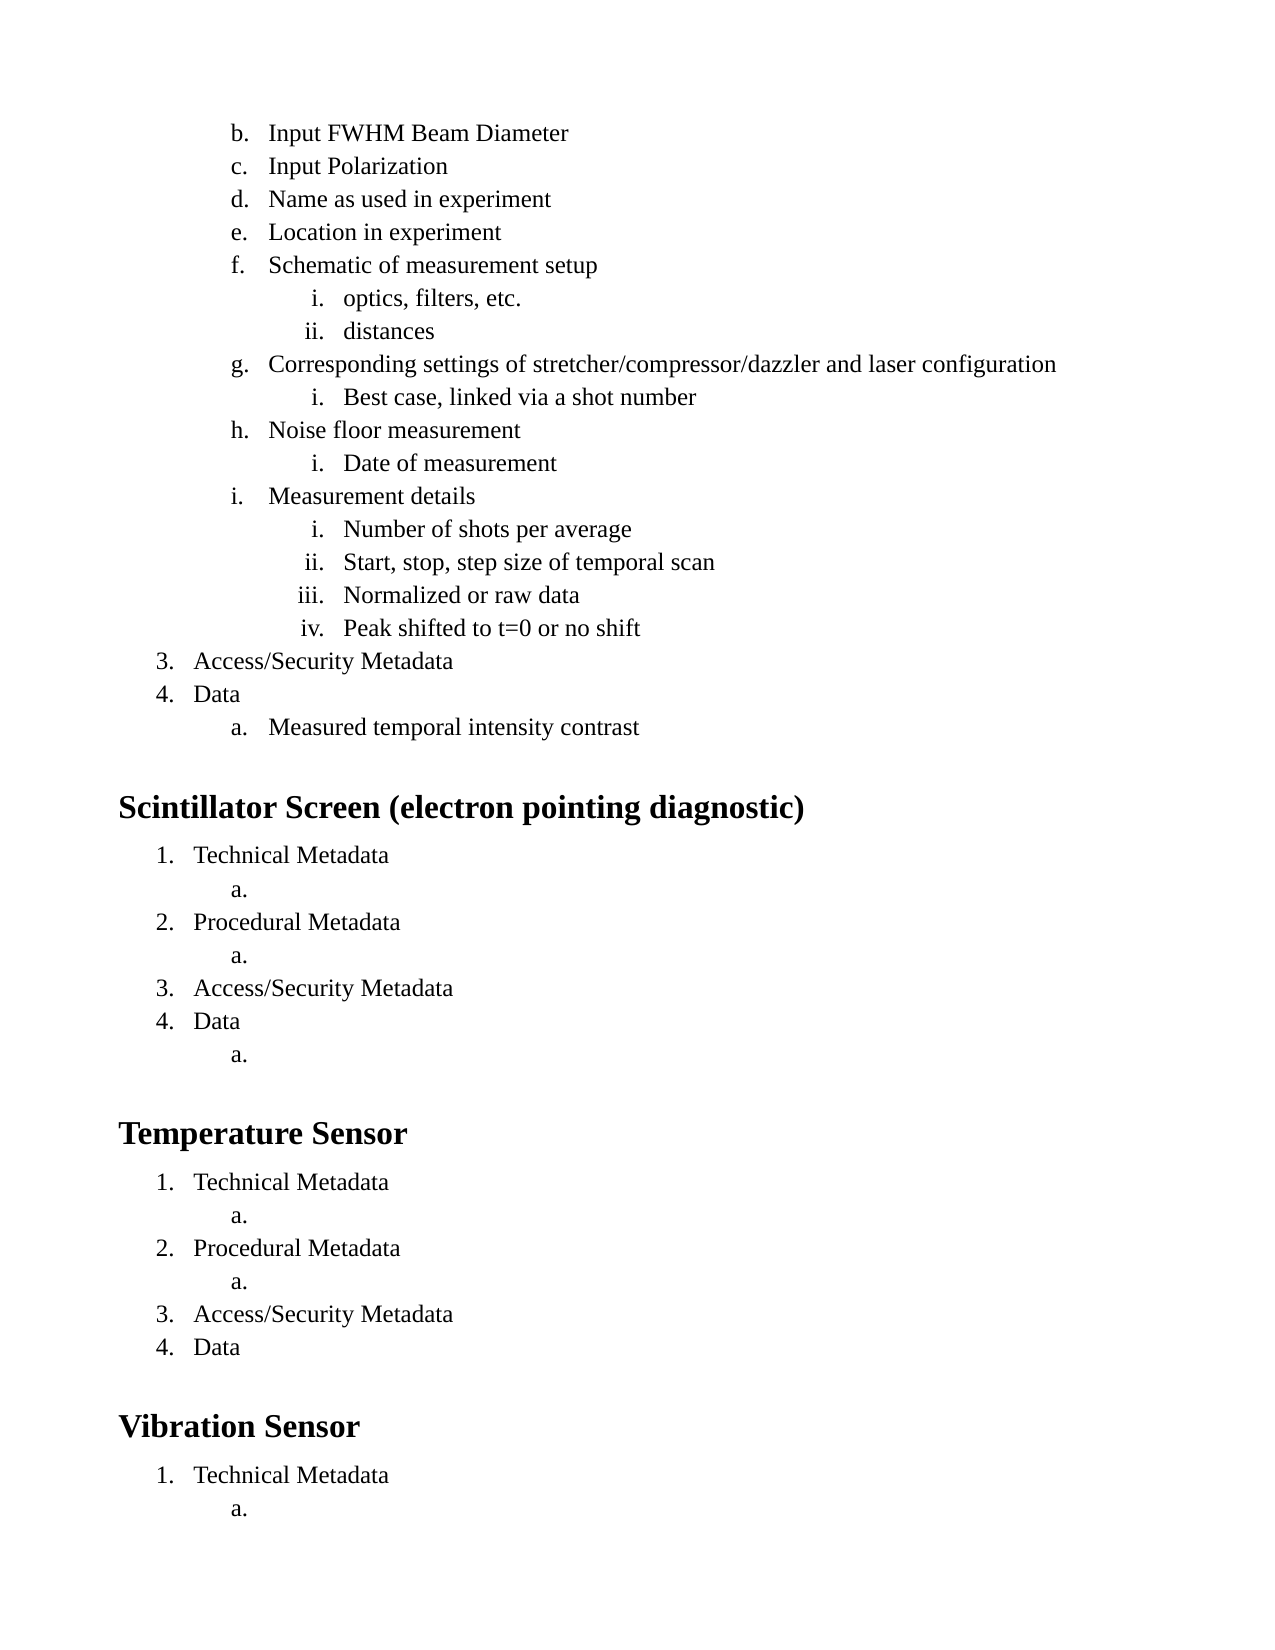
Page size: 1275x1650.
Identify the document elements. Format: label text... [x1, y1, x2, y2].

list Technical Metadata [156, 1167, 1157, 1196]
subtitle Scintillator Screen (electron pointing diagnostic) [118, 787, 1157, 826]
list Access/Security Metadata [156, 646, 1157, 675]
list Input Polarization [231, 151, 1157, 180]
list Technical Metadata [156, 841, 1157, 869]
list Name as used in experiment [231, 184, 1157, 213]
list Data [156, 679, 1157, 708]
list optics, filters, etc. [324, 283, 1157, 312]
list Corresponding settings of stretcher/compressor/dazzler and laser configuration [231, 349, 1157, 378]
list Technical Metadata [156, 1460, 1157, 1489]
list Input FWHM Beam Diameter [231, 118, 1157, 147]
list Access/Security Metadata [156, 1299, 1157, 1328]
list Noise floor measurement [231, 415, 1157, 444]
list Data [156, 1006, 1157, 1034]
subtitle Temperature Sensor [118, 1113, 1157, 1152]
list Date of measurement [324, 448, 1157, 477]
list Schematic of measurement setup [231, 250, 1157, 279]
list Number of shots per average [324, 514, 1157, 543]
list Measured temporal intensity contrast [231, 712, 1157, 741]
list Procedural Metadata [156, 1233, 1157, 1262]
list Peak shifted to t=0 or no shift [324, 613, 1157, 642]
list distances [324, 316, 1157, 345]
list Normalized or raw data [324, 580, 1157, 609]
list Data [156, 1332, 1157, 1361]
list Access/Security Metadata [156, 973, 1157, 1001]
list Start, stop, step size of temporal scan [324, 547, 1157, 576]
list Best case, linked via a shot number [324, 382, 1157, 411]
list Procedural Metadata [156, 907, 1157, 935]
list Measurement details [231, 481, 1157, 510]
subtitle Vibration Sensor [118, 1407, 1157, 1445]
list Location in experiment [231, 217, 1157, 246]
